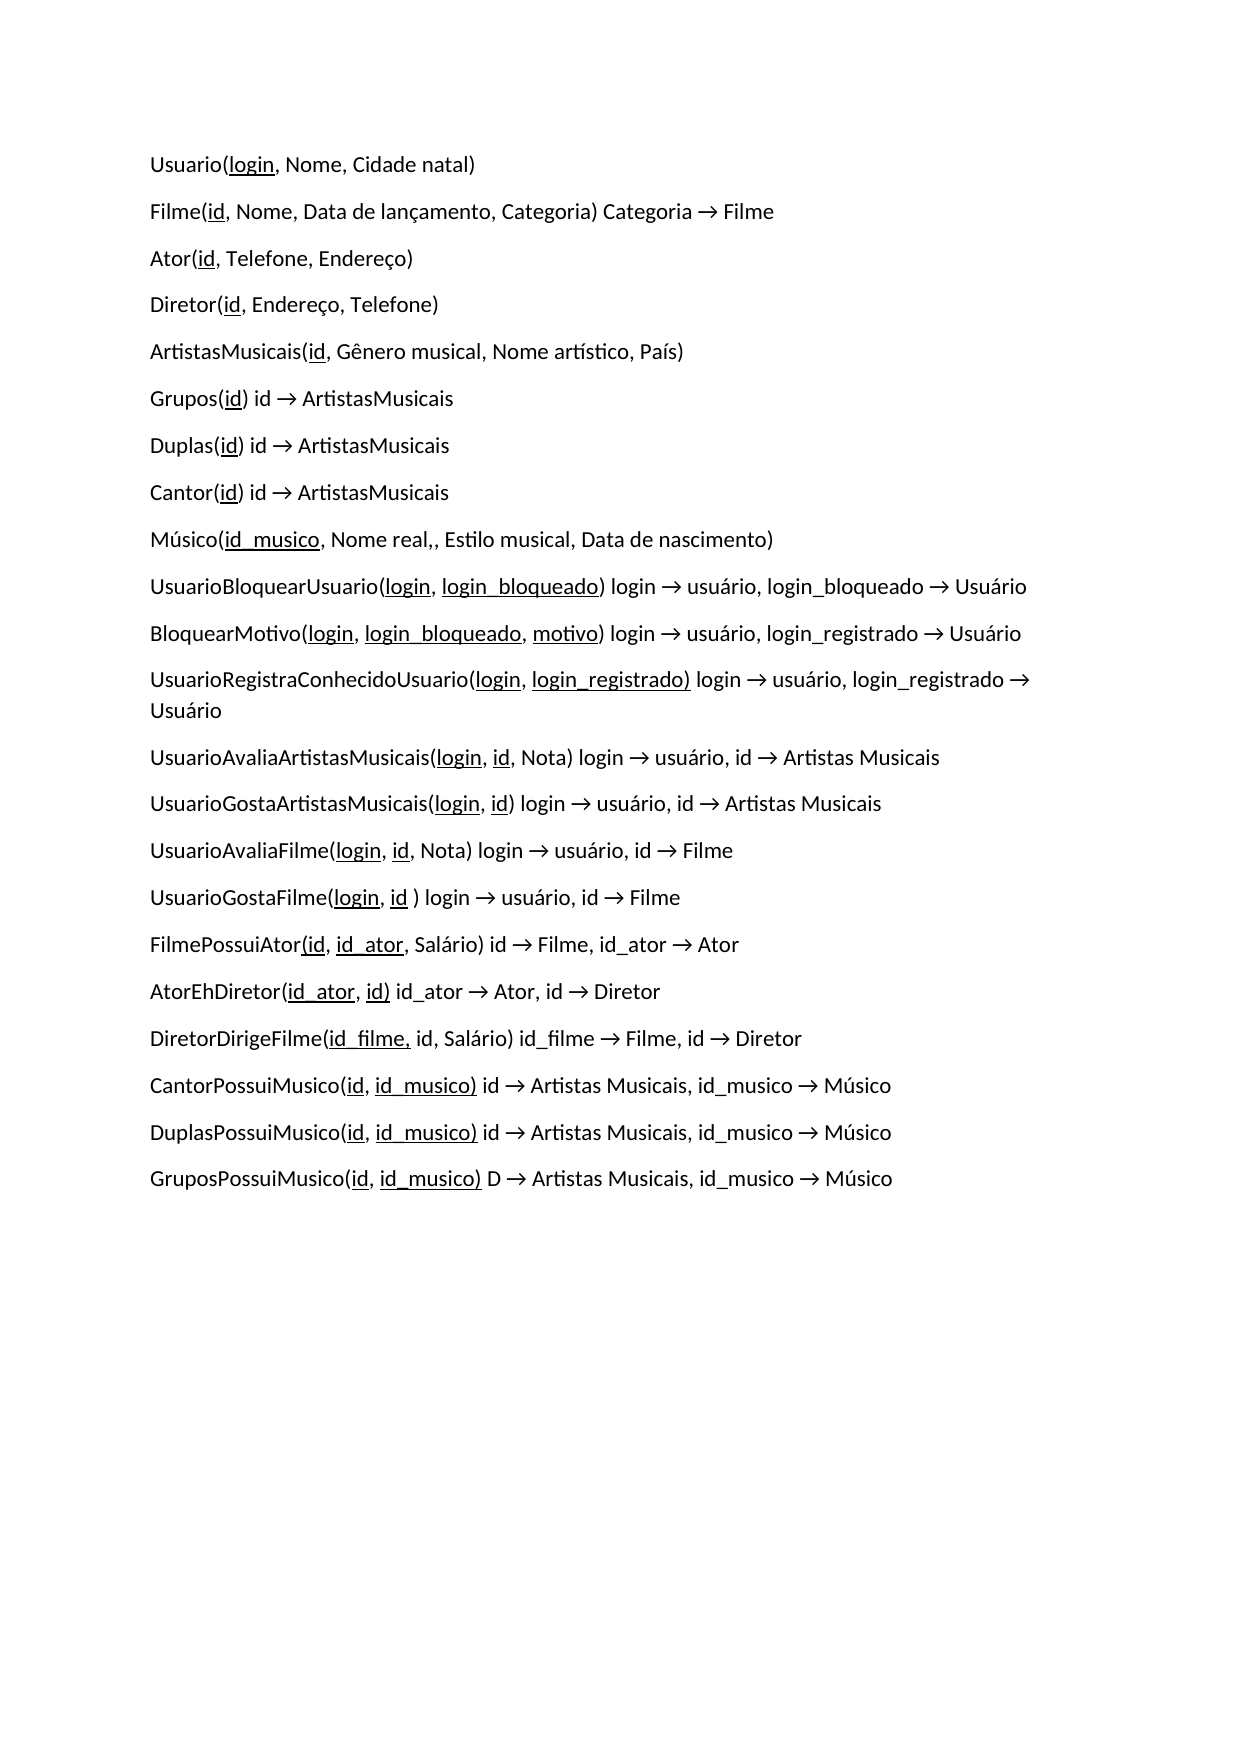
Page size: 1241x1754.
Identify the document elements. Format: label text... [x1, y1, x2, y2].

text BloquearMotivo(login, login_bloqueado, motivo) login → usuário, login_registrado → Usuário [150, 619, 1090, 647]
text Cantor(id) id → ArtistasMusicais [150, 478, 1090, 506]
text UsuarioAvaliaArtistasMusicais(login, id, Nota) login → usuário, id → Artistas Musicais [150, 743, 1090, 771]
text UsuarioRegistraConhecidoUsuario(login, login_registrado) login → usuário, login_registrado → Usuário [150, 666, 1090, 724]
text UsuarioBloquearUsuario(login, login_bloqueado) login → usuário, login_bloqueado → Usuário [150, 572, 1090, 600]
text FilmePossuiAtor(id, id_ator, Salário) id → Filme, id_ator → Ator [150, 930, 1090, 958]
text Músico(id_musico, Nome real,, Estilo musical, Data de nascimento) [150, 525, 1090, 553]
text CantorPossuiMusico(id, id_musico) id → Artistas Musicais, id_musico → Músico [150, 1071, 1090, 1099]
text DiretorDirigeFilme(id_filme, id, Salário) id_filme → Filme, id → Diretor [150, 1024, 1090, 1052]
text GruposPossuiMusico(id, id_musico) D → Artistas Musicais, id_musico → Músico [150, 1164, 1090, 1193]
text Diretor(id, Endereço, Telefone) [150, 291, 1090, 319]
text UsuarioAvaliaFilme(login, id, Nota) login → usuário, id → Filme [150, 836, 1090, 864]
text Usuario(login, Nome, Cidade natal) [150, 150, 1090, 178]
text AtorEhDiretor(id_ator, id) id_ator → Ator, id → Diretor [150, 977, 1090, 1005]
text Filme(id, Nome, Data de lançamento, Categoria) Categoria → Filme [150, 197, 1090, 225]
text Ator(id, Telefone, Endereço) [150, 244, 1090, 272]
text UsuarioGostaArtistasMusicais(login, id) login → usuário, id → Artistas Musicais [150, 789, 1090, 818]
text Duplas(id) id → ArtistasMusicais [150, 431, 1090, 459]
text DuplasPossuiMusico(id, id_musico) id → Artistas Musicais, id_musico → Músico [150, 1118, 1090, 1146]
text Grupos(id) id → ArtistasMusicais [150, 384, 1090, 412]
text ArtistasMusicais(id, Gênero musical, Nome artístico, País) [150, 337, 1090, 366]
text UsuarioGostaFilme(login, id ) login → usuário, id → Filme [150, 883, 1090, 911]
